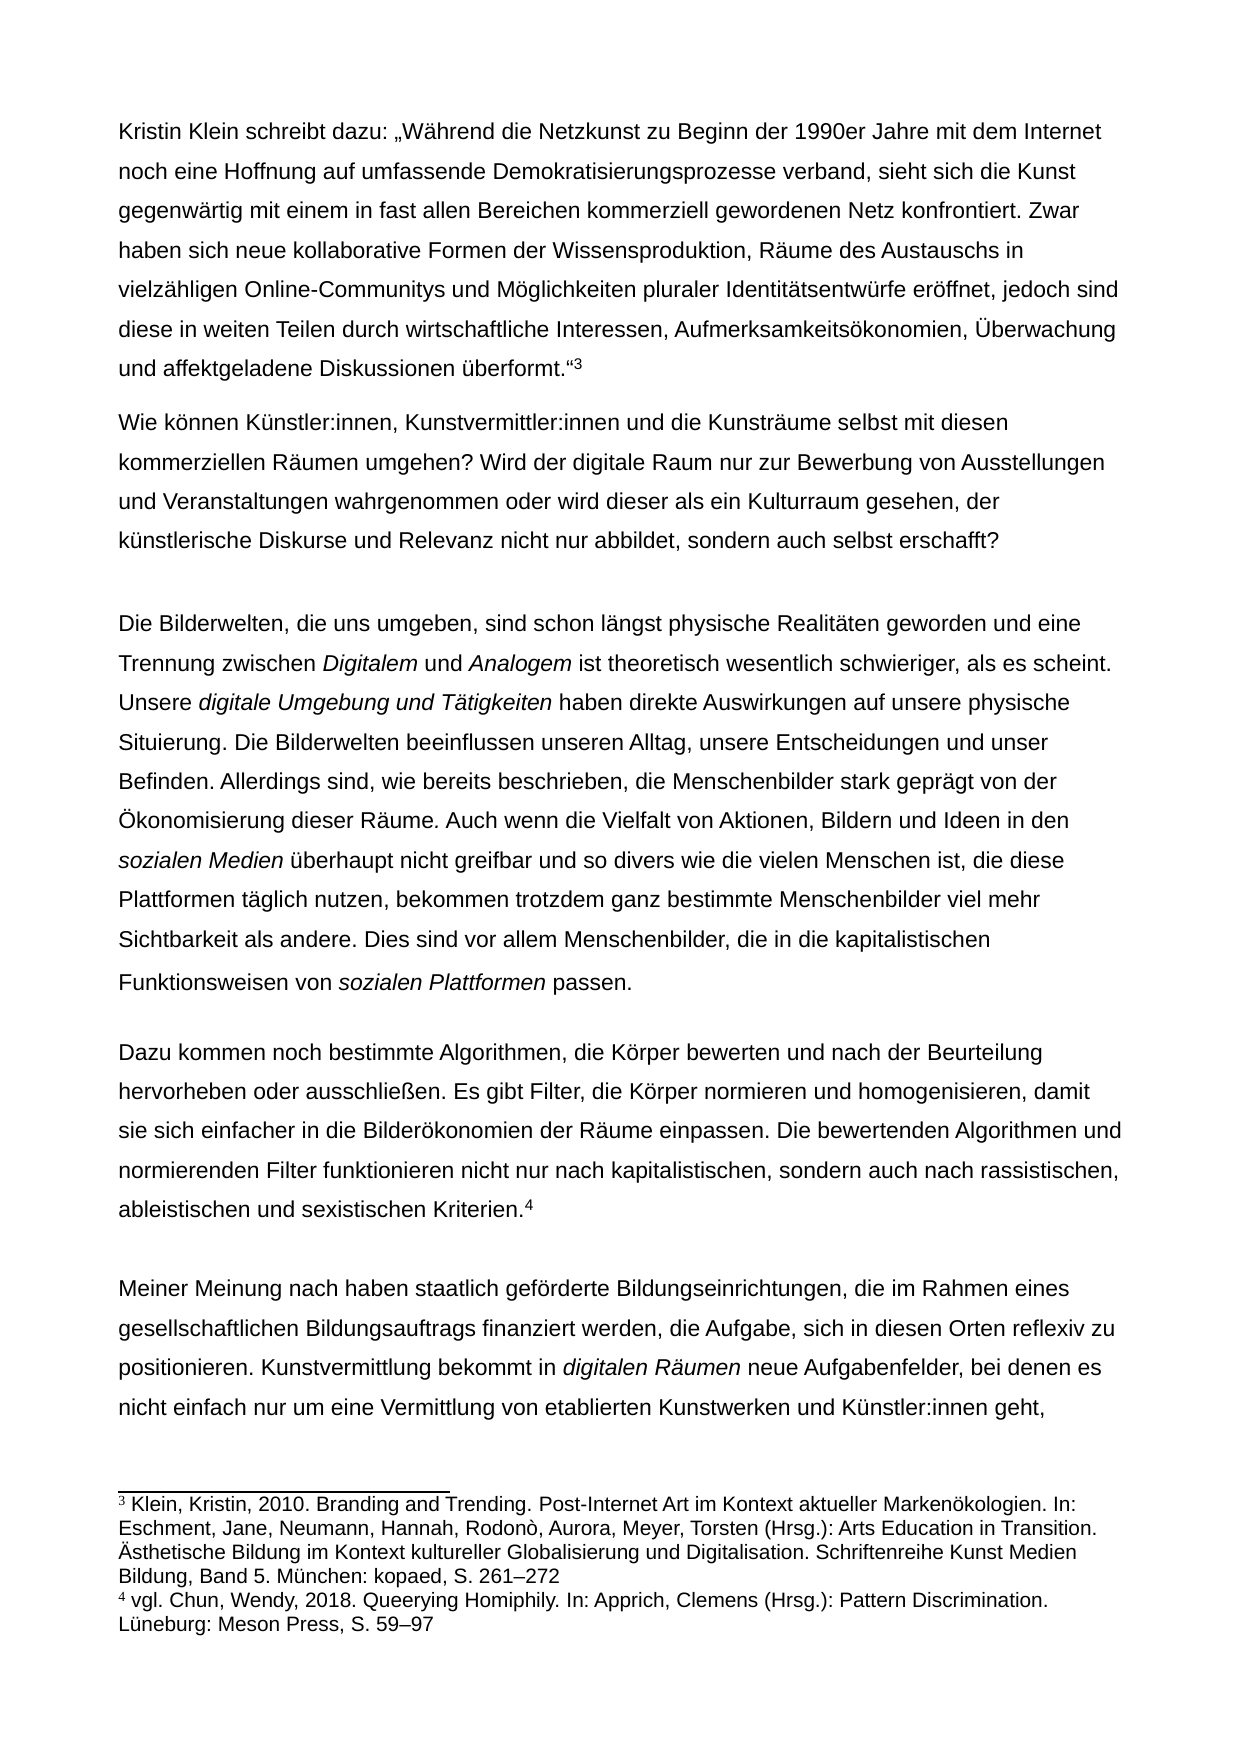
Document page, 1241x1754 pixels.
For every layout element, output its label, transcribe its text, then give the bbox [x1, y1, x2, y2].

text Dazu kommen noch bestimmte Algorithmen, die Körper bewerten und nach der Beurteilung hervorheben oder ausschließen. Es gibt Filter, die Körper normieren und homogenisieren, damit sie sich einfacher in die Bilderökonomien der Räume einpassen. Die bewertenden Algorithmen und normierenden Filter funktionieren nicht nur nach kapitalistischen, sondern auch nach rassistischen, ableistischen und sexistischen Kriterien. [118, 1038, 1122, 1223]
text Klein, Kristin, 2010. Branding and Trending. Post-Internet Art im Kontext aktueller Markenökologien. In: Eschment, Jane, Neumann, Hannah, Rodonò, Aurora, Meyer, Torsten (Hrsg.): Arts Education in Transition. Ästhetische Bildung im Kontext kultureller Globalisierung und Digitalisation. Schriftenreihe Kunst Medien Bildung, Band 5. München: kopaed, S. 261–272 [118, 1492, 1122, 1588]
text Kristin Klein schreibt dazu: „Während die Netzkunst zu Beginn der 1990er Jahre mit dem Internet noch eine Hoffnung auf umfassende Demokratisierungsprozesse verband, sieht sich die Kunst gegenwärtig mit einem in fast allen Bereichen kommerziell gewordenen Netz konfrontiert. Zwar haben sich neue kollaborative Formen der Wissensproduktion, Räume des Austauschs in vielzähligen Online-Communitys und Möglichkeiten pluraler Identitätsentwürfe eröffnet, jedoch sind diese in weiten Teilen durch wirtschaftliche Interessen, Aufmerksamkeitsökonomien, Überwachung und affektgeladene Diskussionen überformt.“ [118, 118, 1122, 381]
text Die Bilderwelten, die uns umgeben, sind schon längst physische Realitäten geworden und eine Trennung zwischen Digitalem und Analogem ist theoretisch wesentlich schwieriger, als es scheint. Unsere digitale Umgebung und Tätigkeiten haben direkte Auswirkungen auf unsere physische Situierung. Die Bilderwelten beeinflussen unseren Alltag, unsere Entscheidungen und unser Befinden. Allerdings sind, wie bereits beschrieben, die Menschenbilder stark geprägt von der Ökonomisierung dieser Räume. Auch wenn die Vielfalt von Aktionen, Bildern und Ideen in den sozialen Medien überhaupt nicht greifbar und so divers wie die vielen Menschen ist, die diese Plattformen täglich nutzen, bekommen trotzdem ganz bestimmte Menschenbilder viel mehr Sichtbarkeit als andere. Dies sind vor allem Menschenbilder, die in die kapitalistischen Funktionsweisen von sozialen Plattformen passen. [118, 610, 1122, 995]
text vgl. Chun, Wendy, 2018. Queerying Homiphily. In: Apprich, Clemens (Hrsg.): Pattern Discrimination. Lüneburg: Meson Press, S. 59–97 [118, 1588, 1122, 1636]
text Meiner Meinung nach haben staatlich geförderte Bildungseinrichtungen, die im Rahmen eines gesellschaftlichen Bildungsauftrags finanziert werden, die Aufgabe, sich in diesen Orten reflexiv zu positionieren. Kunstvermittlung bekommt in digitalen Räumen neue Aufgabenfelder, bei denen es nicht einfach nur um eine Vermittlung von etablierten Kunstwerken und Künstler:innen geht, [118, 1275, 1122, 1420]
text Wie können Künstler:innen, Kunstvermittler:innen und die Kunsträume selbst mit diesen kommerziellen Räumen umgehen? Wird der digitale Raum nur zur Bewerbung von Ausstellungen und Veranstaltungen wahrgenommen oder wird dieser als ein Kulturraum gesehen, der künstlerische Diskurse und Relevanz nicht nur abbildet, sondern auch selbst erschafft? [118, 409, 1122, 554]
